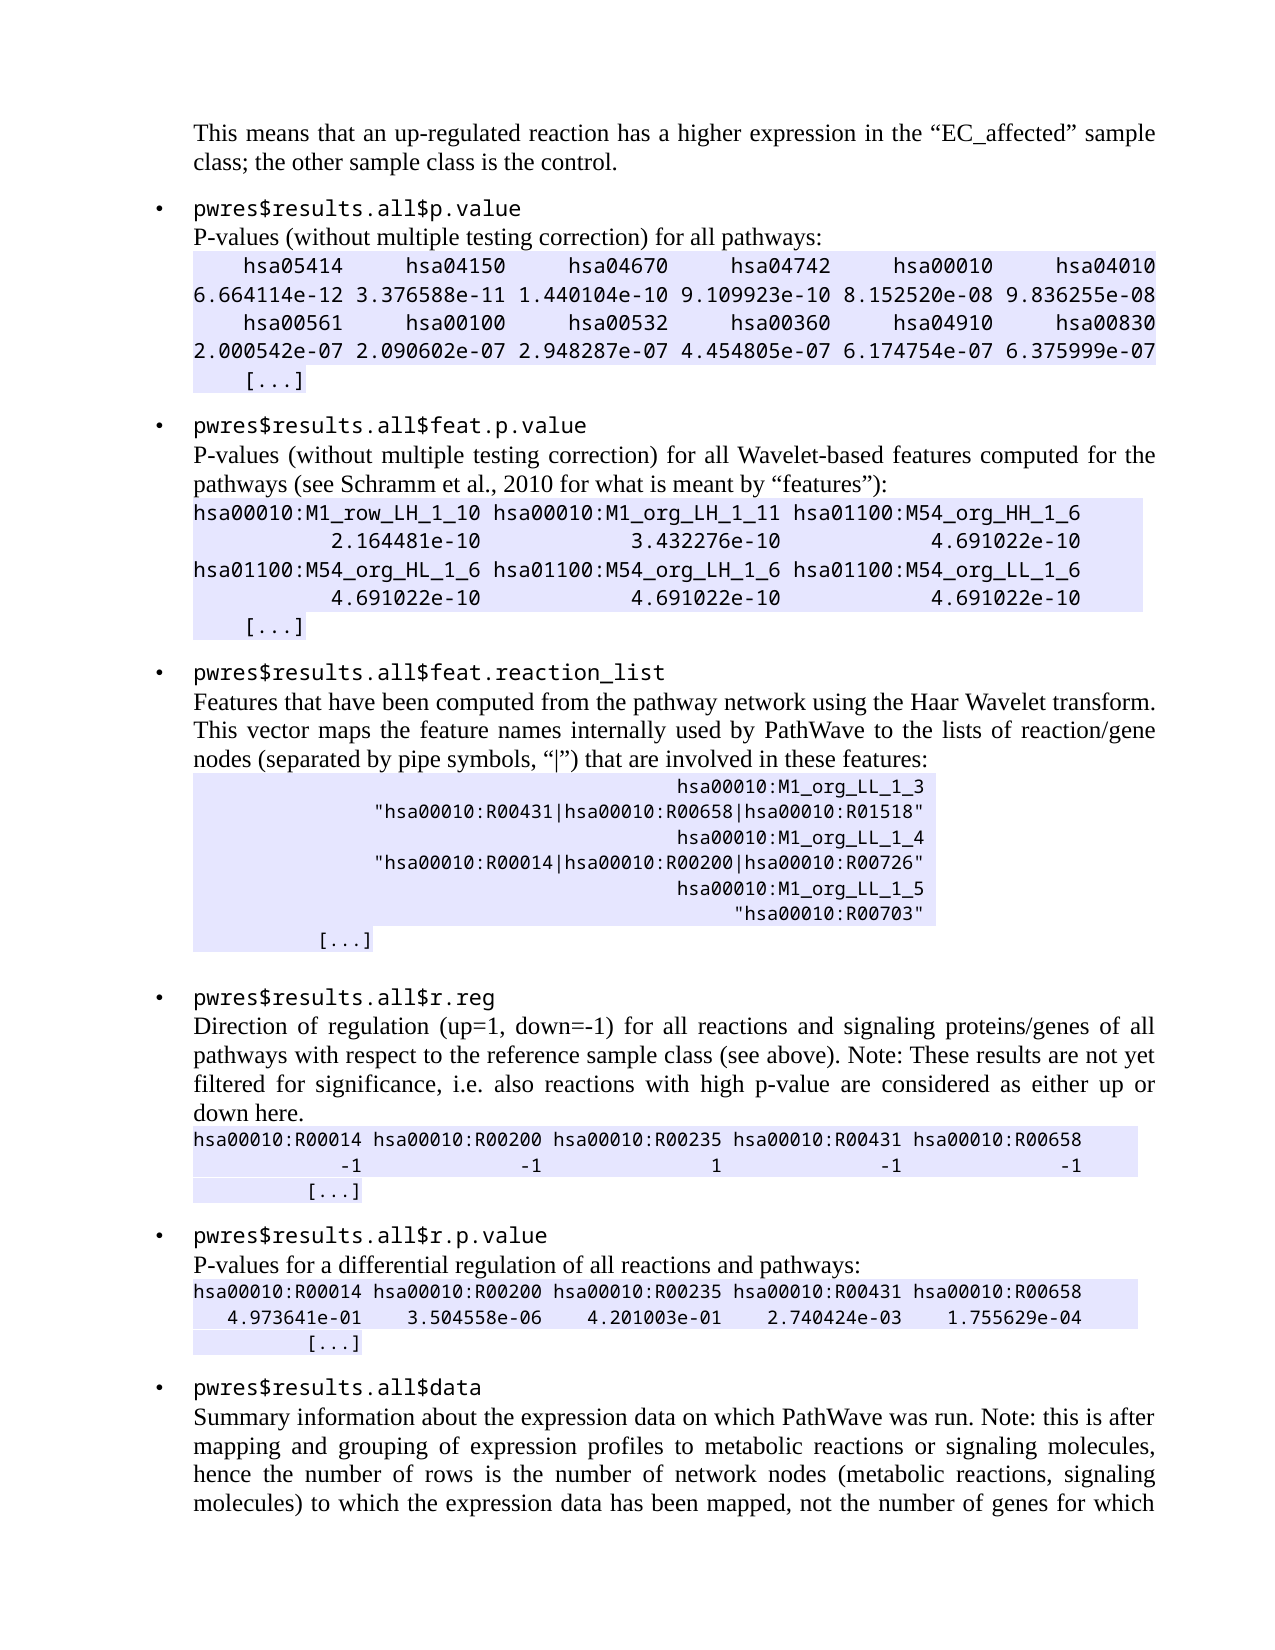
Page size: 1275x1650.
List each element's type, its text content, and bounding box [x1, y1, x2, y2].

list 2.164481e-10 3.432276e-10 4.691022e-10 [156, 526, 1157, 555]
list 4.973641e-01 3.504558e-06 4.201003e-01 2.740424e-03 1.755629e-04 [156, 1304, 1157, 1329]
list "hsa00010:R00014|hsa00010:R00200|hsa00010:R00726" [156, 850, 1157, 875]
list hsa00010:M1_org_LL_1_5 [156, 875, 1157, 901]
list P-values (without multiple testing correction) for all Wavelet-based features computed for the pathways (see Schramm et al., 2010 for what is meant by “features”): [156, 440, 1157, 498]
list Features that have been computed from the pathway network using the Haar Wavelet transform. This vector maps the feature names internally used by PathWave to the lists of reaction/gene nodes (separated by pipe symbols, “|”) that are involved in these features: [156, 687, 1157, 773]
list pwres$results.all$feat.reaction_list [156, 657, 1157, 687]
list hsa00010:R00014 hsa00010:R00200 hsa00010:R00235 hsa00010:R00431 hsa00010:R00658 [156, 1126, 1157, 1152]
list P-values (without multiple testing correction) for all pathways: [156, 222, 1157, 251]
list pwres$results.all$data [156, 1372, 1157, 1402]
list Direction of regulation (up=1, down=-1) for all reactions and signaling proteins/genes of all pathways with respect to the reference sample class (see above). Note: These results are not yet filtered for significance, i.e. also reactions with high p-value are considered as either up or down here. [156, 1011, 1157, 1126]
list hsa01100:M54_org_HL_1_6 hsa01100:M54_org_LH_1_6 hsa01100:M54_org_LL_1_6 [156, 555, 1157, 583]
list hsa00561 hsa00100 hsa00532 hsa00360 hsa04910 hsa00830 [156, 308, 1157, 337]
list 2.000542e-07 2.090602e-07 2.948287e-07 4.454805e-07 6.174754e-07 6.375999e-07 [156, 337, 1157, 365]
list hsa00010:M1_org_LL_1_3 [156, 773, 1157, 799]
list [...] [156, 1329, 1157, 1355]
list [...] [156, 926, 1157, 952]
list hsa00010:M1_row_LH_1_10 hsa00010:M1_org_LH_1_11 hsa01100:M54_org_HH_1_6 [156, 498, 1157, 526]
list P-values for a differential regulation of all reactions and pathways: [156, 1250, 1157, 1278]
list [...] [156, 1177, 1157, 1203]
list pwres$results.all$r.p.value [156, 1220, 1157, 1250]
list Summary information about the expression data on which PathWave was run. Note: this is after mapping and grouping of expression profiles to metabolic reactions or signaling molecules, hence the number of rows is the number of network nodes (metabolic reactions, signaling molecules) to which the expression data has been mapped, not the number of genes for which [156, 1402, 1157, 1517]
list pwres$results.all$r.reg [156, 982, 1157, 1011]
list hsa00010:R00014 hsa00010:R00200 hsa00010:R00235 hsa00010:R00431 hsa00010:R00658 [156, 1278, 1157, 1304]
list [...] [156, 612, 1157, 640]
list pwres$results.all$feat.p.value [156, 411, 1157, 440]
list This means that an up-regulated reaction has a higher expression in the “EC_affected” sample class; the other sample class is the control. [156, 118, 1157, 176]
list 6.664114e-12 3.376588e-11 1.440104e-10 9.109923e-10 8.152520e-08 9.836255e-08 [156, 280, 1157, 308]
list -1 -1 1 -1 -1 [156, 1152, 1157, 1177]
list [...] [156, 365, 1157, 393]
list "hsa00010:R00431|hsa00010:R00658|hsa00010:R01518" [156, 799, 1157, 824]
list "hsa00010:R00703" [156, 901, 1157, 926]
list hsa05414 hsa04150 hsa04670 hsa04742 hsa00010 hsa04010 [156, 251, 1157, 280]
list hsa00010:M1_org_LL_1_4 [156, 824, 1157, 850]
list pwres$results.all$p.value [156, 193, 1157, 222]
list 4.691022e-10 4.691022e-10 4.691022e-10 [156, 583, 1157, 612]
